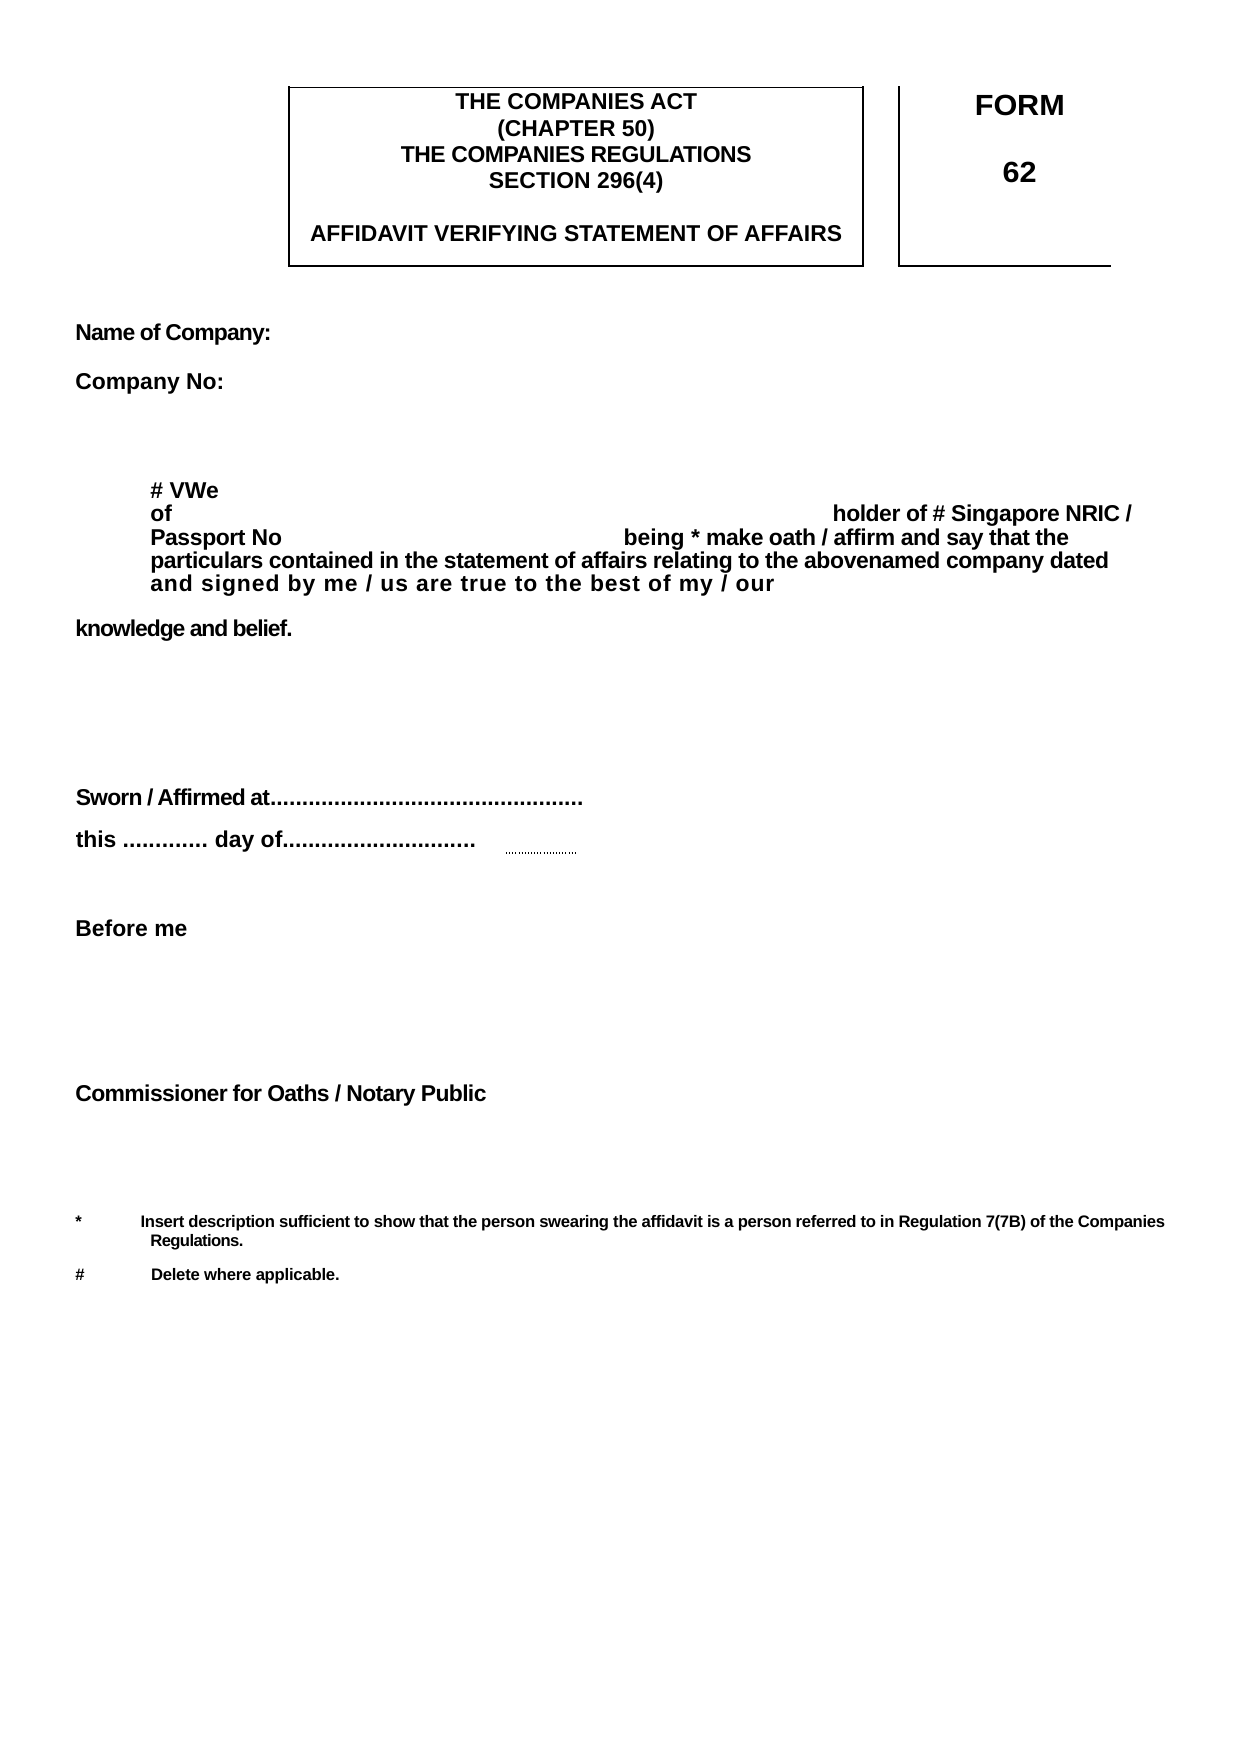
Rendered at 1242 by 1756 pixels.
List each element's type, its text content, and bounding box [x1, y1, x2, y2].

table_cell [506, 851, 578, 859]
table_cell [578, 851, 593, 859]
text knowledge and belief. [75, 615, 1173, 641]
table_header THE COMPANIES ACT (CHAPTER 50) THE COMPANIES REGULATIONS SECTION 296(4) AFFIDAVIT VERIFYING STATEMENT OF AFFAIRS [290, 88, 862, 265]
table_cell [578, 819, 593, 851]
table_header Sworn / Affirmed at [75, 784, 593, 819]
table_header [593, 784, 1167, 859]
text Company No: <o.uen> [75, 368, 1173, 394]
text # Delete where applicable. [75, 1265, 1173, 1284]
table_cell [506, 819, 578, 851]
table_header [864, 86, 898, 265]
table_cell this day of [75, 819, 506, 859]
text Name of Company: <o.name> [75, 319, 1173, 346]
text * Insert description sufficient to show that the person swearing the affidavit is a person referred to in Regulation 7(7B) of the Companies [75, 1211, 1173, 1231]
text Regulations. [150, 1231, 1173, 1250]
table_header FORM 62 [900, 86, 1111, 265]
text Before me [75, 915, 1173, 941]
text # VWe <get_director1(o.id)['name']> of<get_partner_full_address(get_director1(o.id)['id'])> holder of # Singapore NRIC / Passport No <get_director1(o.id)['nric']> being * make oath / affirm and say that the particulars contained in the statement of affairs relating to the abovenamed company dated and signed by me / us are true to the best of my / our [150, 477, 1173, 596]
text Commissioner for Oaths / Notary Public [75, 1080, 1173, 1106]
